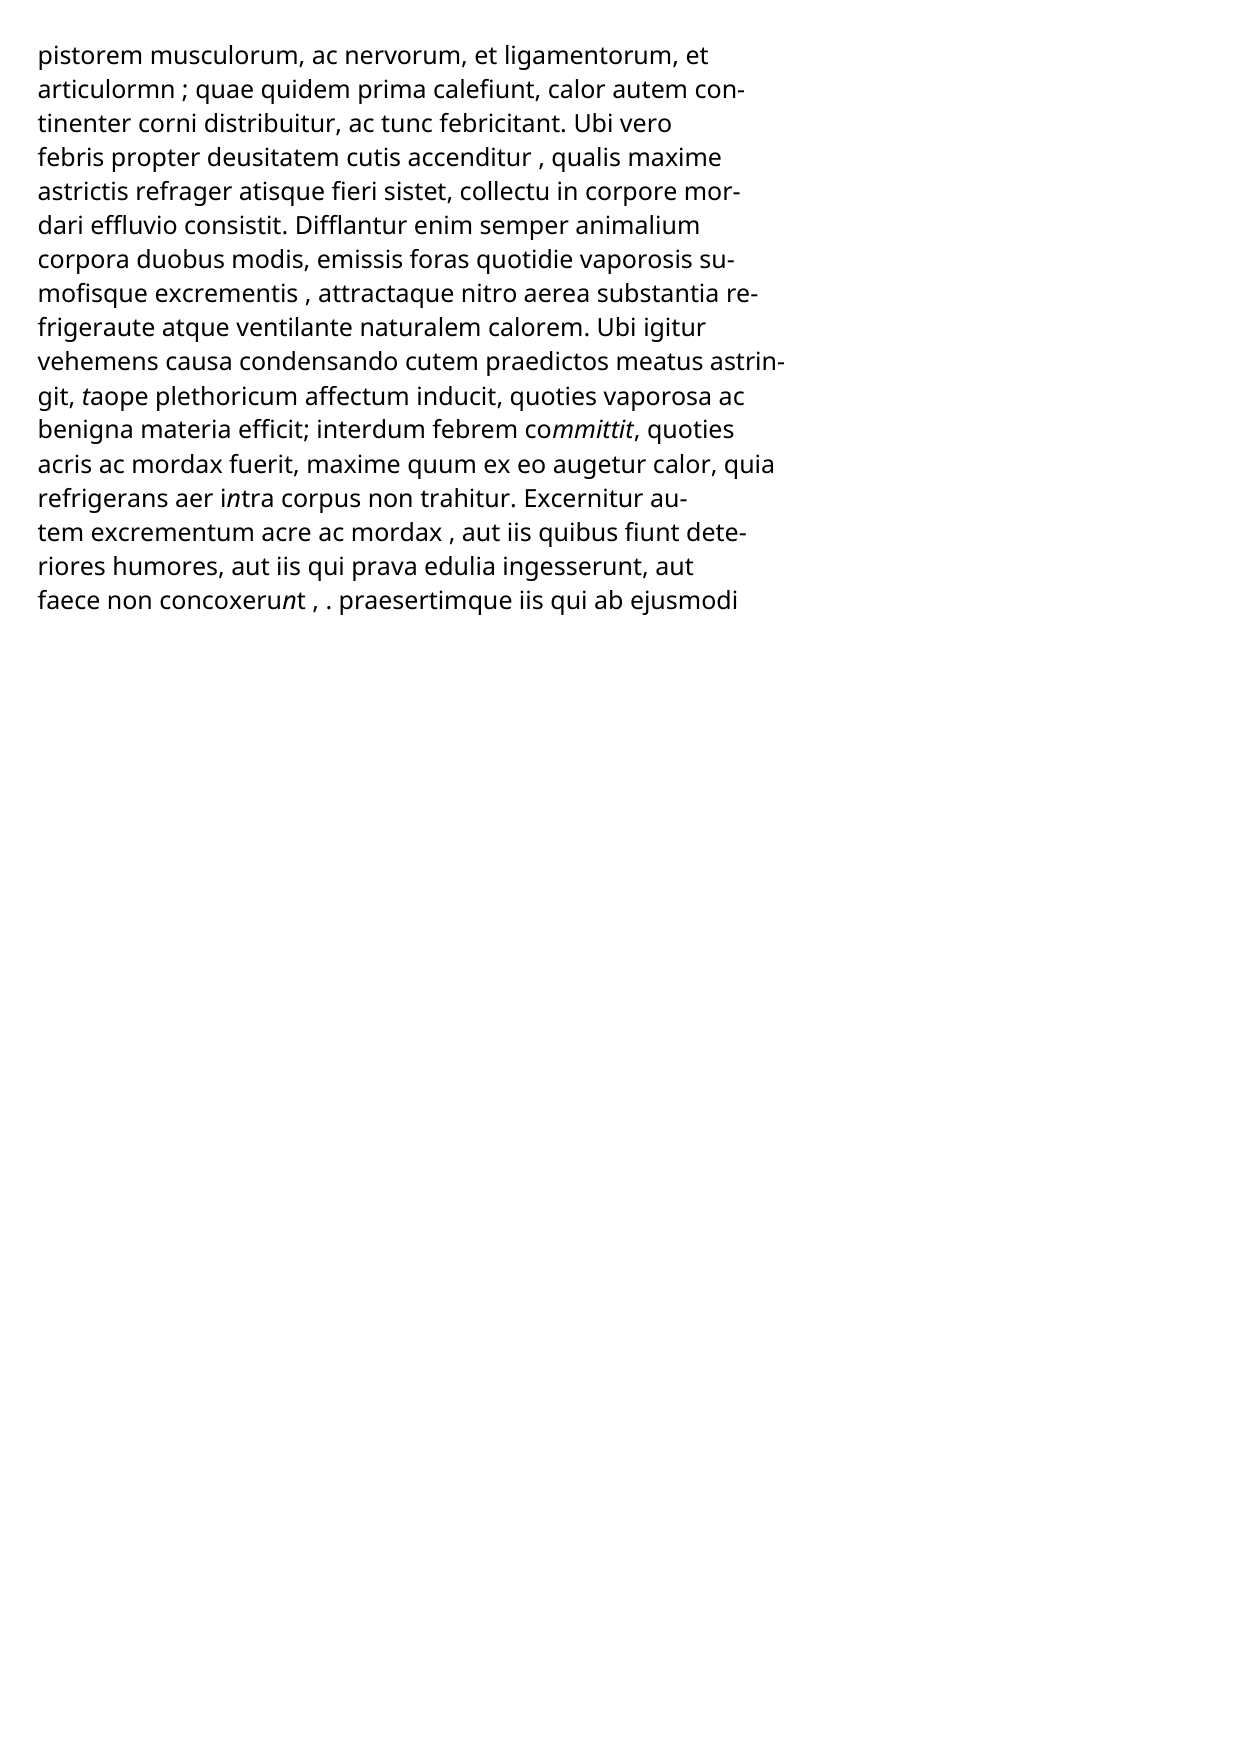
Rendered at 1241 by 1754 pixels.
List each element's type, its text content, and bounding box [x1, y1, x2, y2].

text pistorem musculorum, ac nervorum, et ligamentorum, et articulormn ; quae quidem prima calefiunt, calor autem con- tinenter corni distribuitur, ac tunc febricitant. Ubi vero febris propter deusitatem cutis accenditur , qualis maxime astrictis refrager atisque fieri sistet, collectu in corpore mor- dari effluvio consistit. Difflantur enim semper animalium corpora duobus modis, emissis foras quotidie vaporosis su- mofisque excrementis , attractaque nitro aerea substantia re- frigeraute atque ventilante naturalem calorem. Ubi igitur vehemens causa condensando cutem praedictos meatus astrin- git, taope plethoricum affectum inducit, quoties vaporosa ac benigna materia efficit; interdum febrem committit, quoties acris ac mordax fuerit, maxime quum ex eo augetur calor, quia refrigerans aer intra corpus non trahitur. Excernitur au- tem excrementum acre ac mordax , aut iis quibus fiunt dete- riores humores, aut iis qui prava edulia ingesserunt, aut faece non concoxerunt , . praesertimque iis qui ab ejusmodi [37, 37, 1203, 617]
